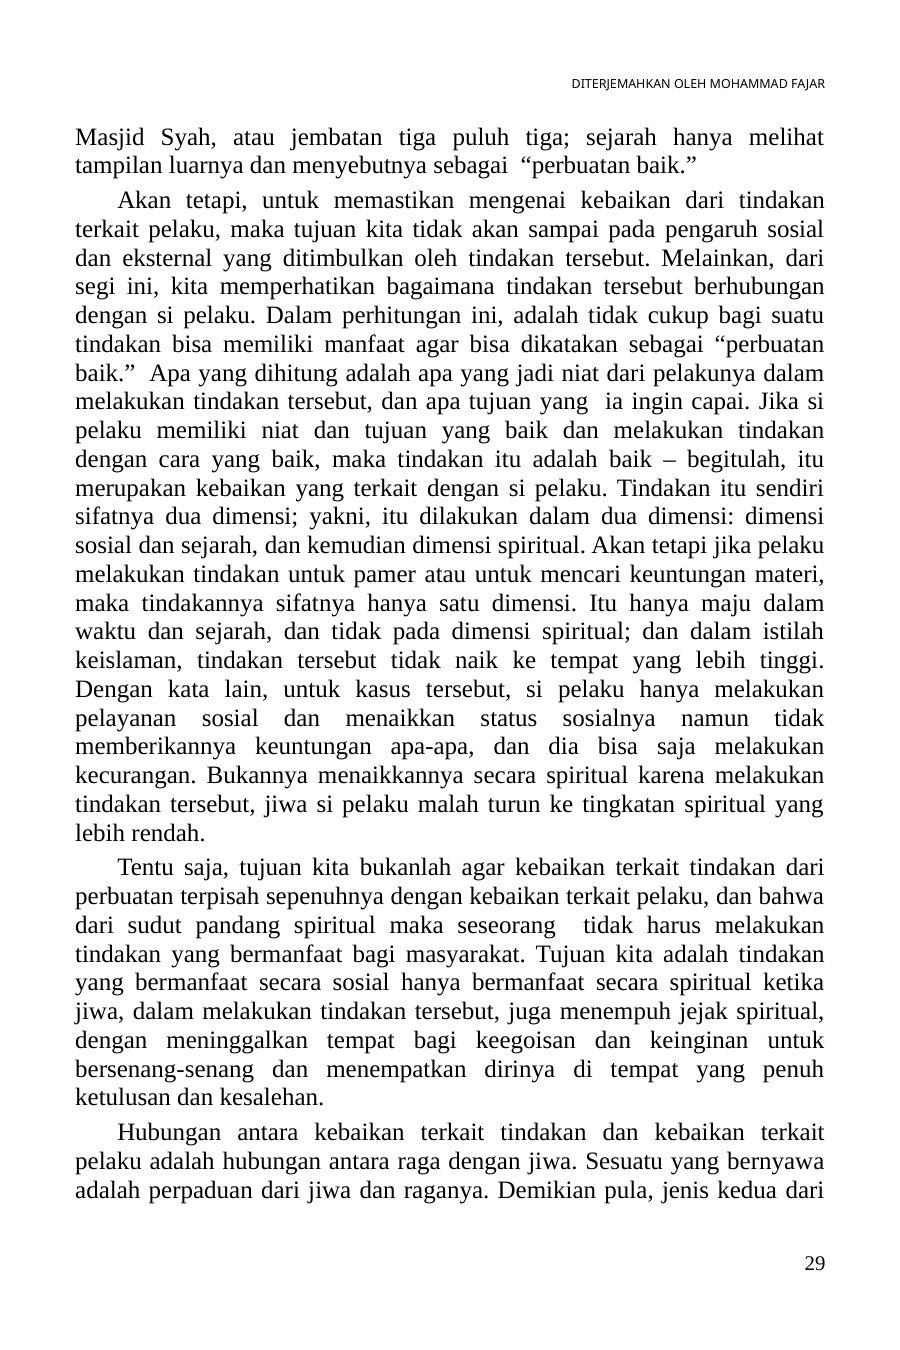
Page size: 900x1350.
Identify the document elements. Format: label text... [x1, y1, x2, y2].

text Akan tetapi, untuk memastikan mengenai kebaikan dari tindakan terkait pelaku, maka tujuan kita tidak akan sampai pada pengaruh sosial dan eksternal yang ditimbulkan oleh tindakan tersebut. Melainkan, dari segi ini, kita memperhatikan bagaimana tindakan tersebut berhubungan dengan si pelaku. Dalam perhitungan ini, adalah tidak cukup bagi suatu tindakan bisa memiliki manfaat agar bisa dikatakan sebagai “perbuatan baik.” Apa yang dihitung adalah apa yang jadi niat dari pelakunya dalam melakukan tindakan tersebut, dan apa tujuan yang ia ingin capai. Jika si pelaku memiliki niat dan tujuan yang baik dan melakukan tindakan dengan cara yang baik, maka tindakan itu adalah baik – begitulah, itu merupakan kebaikan yang terkait dengan si pelaku. Tindakan itu sendiri sifatnya dua dimensi; yakni, itu dilakukan dalam dua dimensi: dimensi sosial dan sejarah, dan kemudian dimensi spiritual. Akan tetapi jika pelaku melakukan tindakan untuk pamer atau untuk mencari keuntungan materi, maka tindakannya sifatnya hanya satu dimensi. Itu hanya maju dalam waktu dan sejarah, dan tidak pada dimensi spiritual; dan dalam istilah keislaman, tindakan tersebut tidak naik ke tempat yang lebih tinggi. Dengan kata lain, untuk kasus tersebut, si pelaku hanya melakukan pelayanan sosial dan menaikkan status sosialnya namun tidak memberikannya keuntungan apa-apa, dan dia bisa saja melakukan kecurangan. Bukannya menaikkannya secara spiritual karena melakukan tindakan tersebut, jiwa si pelaku malah turun ke tingkatan spiritual yang lebih rendah. [75, 185, 825, 846]
text Tentu saja, tujuan kita bukanlah agar kebaikan terkait tindakan dari perbuatan terpisah sepenuhnya dengan kebaikan terkait pelaku, dan bahwa dari sudut pandang spiritual maka seseorang tidak harus melakukan tindakan yang bermanfaat bagi masyarakat. Tujuan kita adalah tindakan yang bermanfaat secara sosial hanya bermanfaat secara spiritual ketika jiwa, dalam melakukan tindakan tersebut, juga menempuh jejak spiritual, dengan meninggalkan tempat bagi keegoisan dan keinginan untuk bersenang-senang dan menempatkan dirinya di tempat yang penuh ketulusan dan kesalehan. [75, 852, 825, 1111]
text Hubungan antara kebaikan terkait tindakan dan kebaikan terkait pelaku adalah hubungan antara raga dengan jiwa. Sesuatu yang bernyawa adalah perpaduan dari jiwa dan raganya. Demikian pula, jenis kedua dari [75, 1117, 825, 1203]
text Masjid Syah, atau jembatan tiga puluh tiga; sejarah hanya melihat tampilan luarnya dan menyebutnya sebagai “perbuatan baik.” [75, 122, 825, 179]
